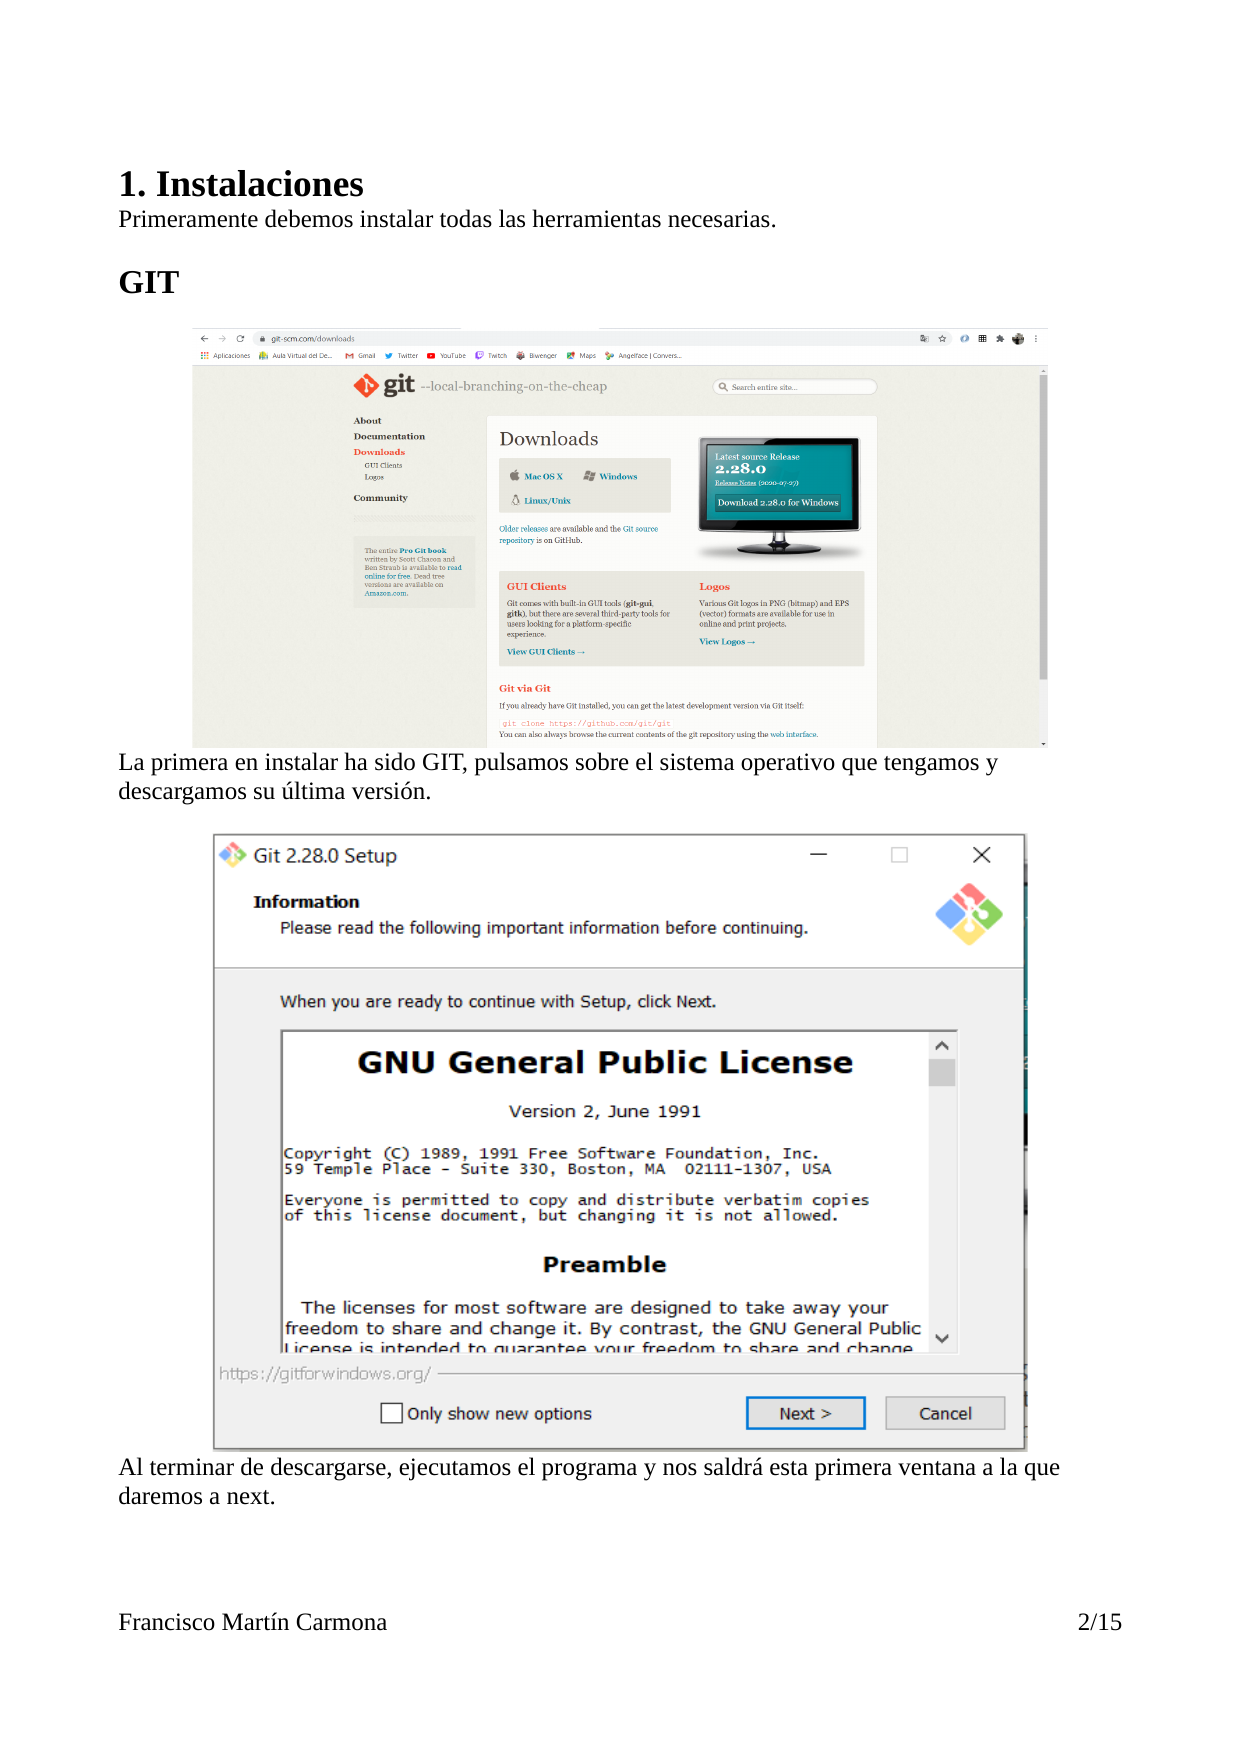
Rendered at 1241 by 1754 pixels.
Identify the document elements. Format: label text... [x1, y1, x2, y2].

picture [192, 328, 1048, 748]
text GIT [118, 262, 1122, 300]
picture [212, 833, 1028, 1452]
text Al terminar de descargarse, ejecutamos el programa y nos saldrá esta primera ventana a la que daremos a next. [118, 833, 1122, 1509]
text La primera en instalar ha sido GIT, pulsamos sobre el sistema operativo que tengamos y descargamos su última versión. [118, 329, 1122, 805]
text 1. Instalaciones [118, 161, 1122, 204]
text Primeramente debemos instalar todas las herramientas necesarias. [118, 204, 1122, 233]
